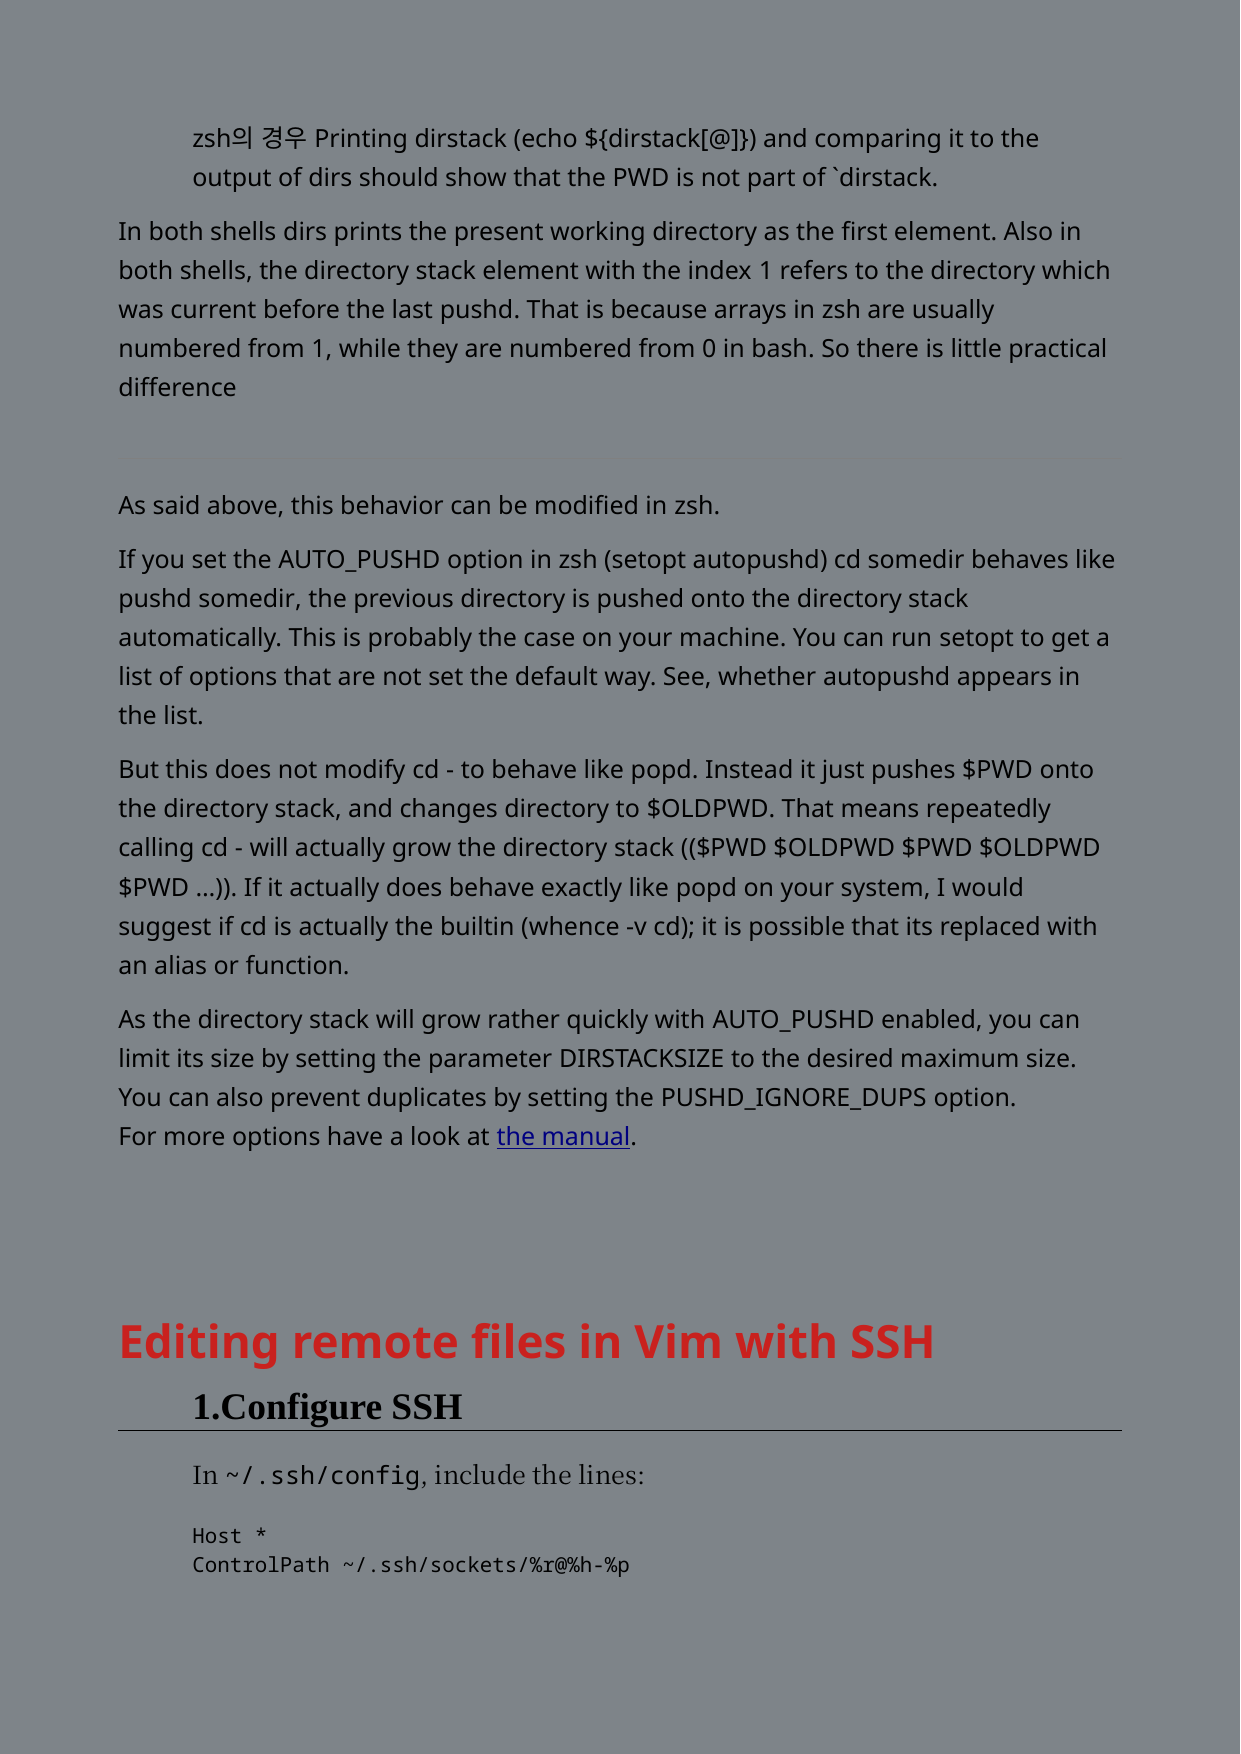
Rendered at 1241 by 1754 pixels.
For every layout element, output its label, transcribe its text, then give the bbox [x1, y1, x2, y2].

text As said above, this behavior can be modified in zsh. [118, 488, 1122, 522]
list ControlPath ~/.ssh/sockets/%r@%h-%p [118, 1550, 1122, 1578]
list Host * [118, 1522, 1122, 1550]
list In ~/.ssh/config, include the lines: [118, 1455, 1122, 1491]
list zsh의 경우 Printing dirstack (echo ${dirstack[@]}) and comparing it to the output of dirs should show that the PWD is not part of `dirstack. [162, 118, 1122, 193]
subtitle Configure SSH [118, 1384, 1122, 1430]
text But this does not modify cd - to behave like popd. Instead it just pushes $PWD onto the directory stack, and changes directory to $OLDPWD. That means repeatedly calling cd - will actually grow the directory stack (($PWD $OLDPWD $PWD $OLDPWD $PWD …)). If it actually does behave exactly like popd on your system, I would suggest if cd is actually the builtin (whence -v cd); it is possible that its replaced with an alias or function. [118, 752, 1122, 982]
subtitle Editing remote files in Vim with SSH [118, 1309, 1122, 1372]
text In both shells dirs prints the present working directory as the first element. Also in both shells, the directory stack element with the index 1 refers to the directory which was current before the last pushd. That is because arrays in zsh are usually numbered from 1, while they are numbered from 0 in bash. So there is little practical difference [118, 213, 1122, 404]
text If you set the AUTO_PUSHD option in zsh (setopt autopushd) cd somedir behaves like pushd somedir, the previous directory is pushed onto the directory stack automatically. This is probably the case on your machine. You can run setopt to get a list of options that are not set the default way. See, whether autopushd appears in the list. [118, 541, 1122, 732]
text As the directory stack will grow rather quickly with AUTO_PUSHD enabled, you can limit its size by setting the parameter DIRSTACKSIZE to the desired maximum size. You can also prevent duplicates by setting the PUSHD_IGNORE_DUPS option. For more options have a look at the manual. [118, 1001, 1122, 1153]
